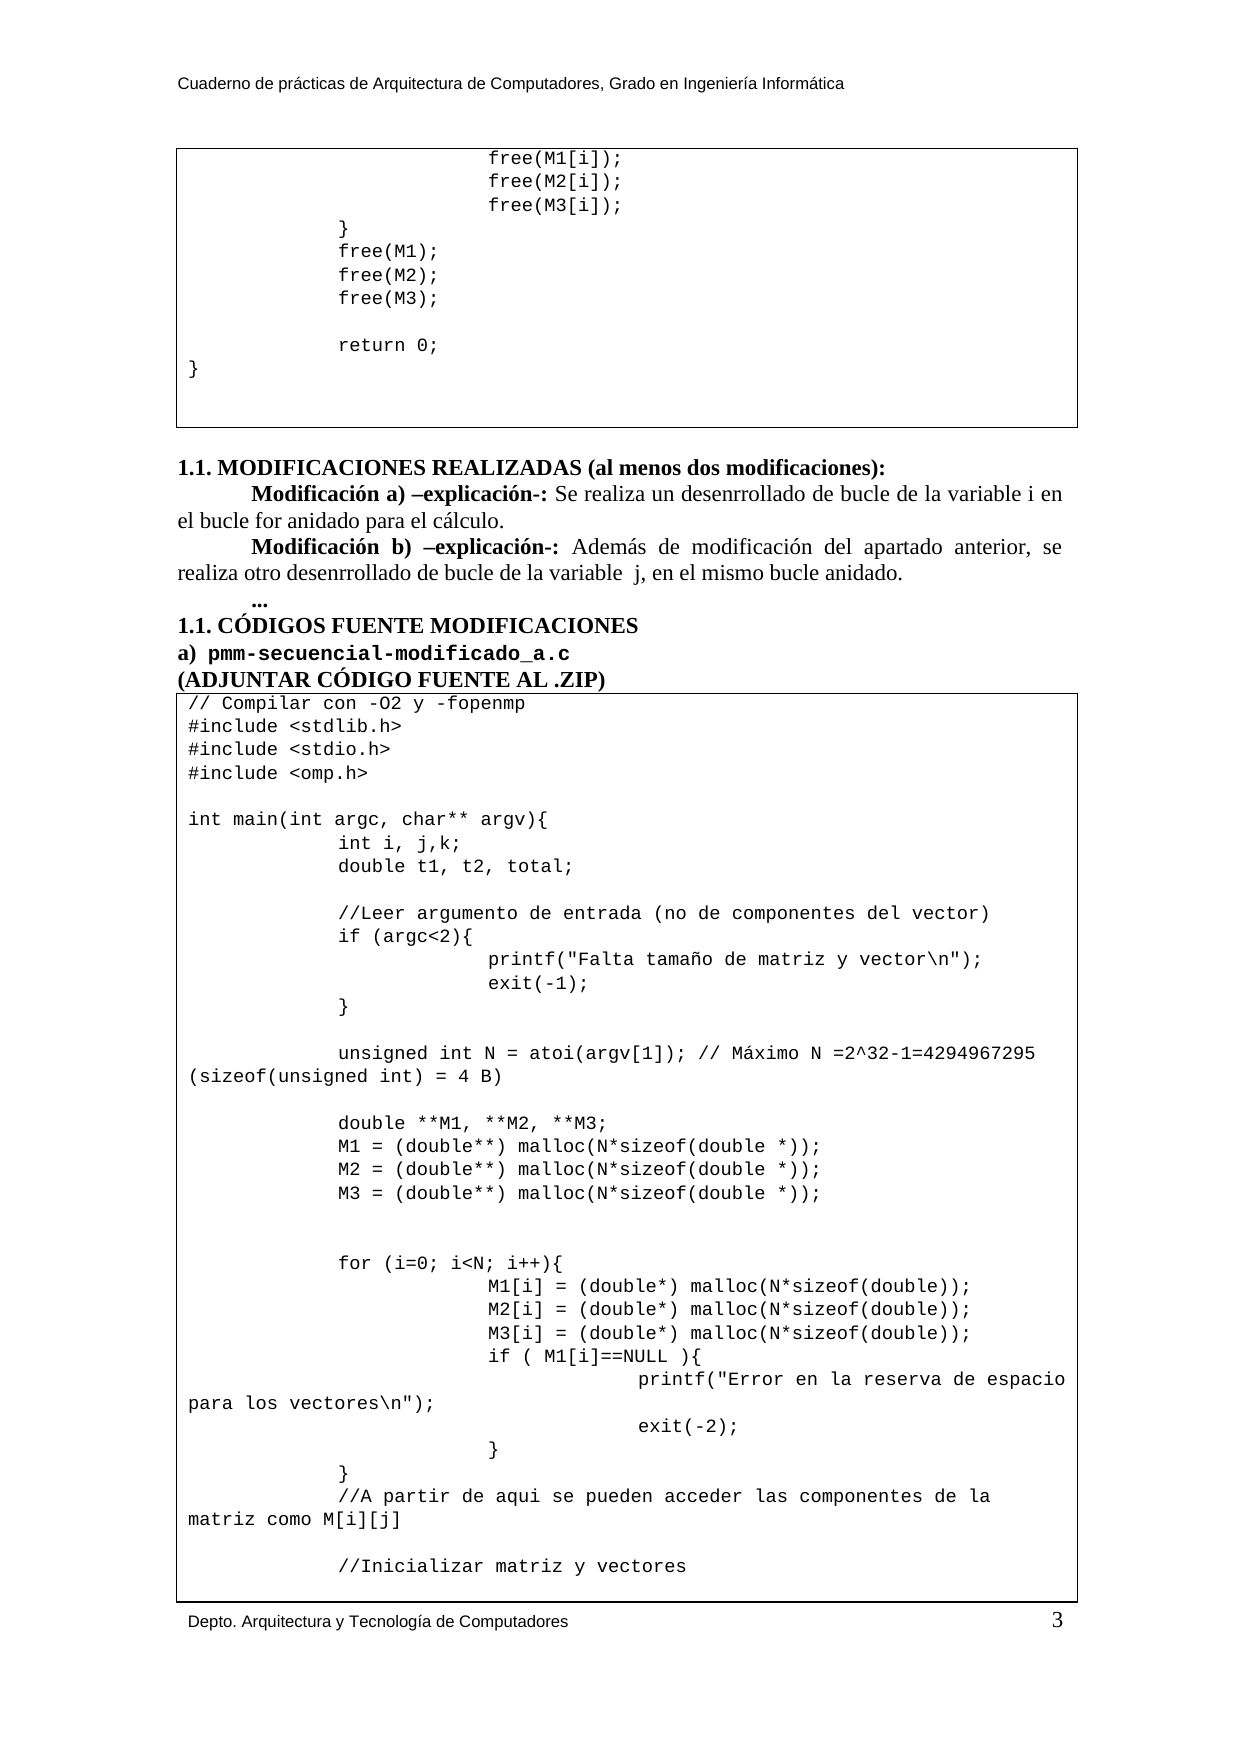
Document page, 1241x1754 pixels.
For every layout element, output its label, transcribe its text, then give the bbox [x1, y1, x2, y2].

text ... [177, 586, 1063, 612]
text 1.1. CÓDIGOS FUENTE MODIFICACIONES [177, 612, 1063, 638]
table_header free(M1[i]); free(M2[i]); free(M3[i]); } free(M1); free(M2); free(M3); return 0; } [177, 149, 1077, 427]
text Modificación b) –explicación-: Además de modificación del apartado anterior, se realiza otro desenrrollado de bucle de la variable j, en el mismo bucle anidado. [177, 533, 1063, 586]
text Modificación a) –explicación-: Se realiza un desenrrollado de bucle de la variable i en el bucle for anidado para el cálculo. [177, 480, 1063, 533]
text 1.1. MODIFICACIONES REALIZADAS (al menos dos modificaciones): [177, 454, 1063, 480]
text (ADJUNTAR CÓDIGO FUENTE AL .ZIP) [177, 666, 1063, 692]
table_header // Compilar con -O2 y -fopenmp #include <stdlib.h> #include <stdio.h> #include <omp.h> int main(int argc, char** argv){ int i, j,k; double t1, t2, total; //Leer argumento de entrada (no de componentes del vector) if (argc<2){ printf("Falta tamaño de matriz y vector\n"); exit(-1); } unsigned int N = atoi(argv[1]); // Máximo N =2^32-1=4294967295 (sizeof(unsigned int) = 4 B) double **M1, **M2, **M3; M1 = (double**) malloc(N*sizeof(double *)); M2 = (double**) malloc(N*sizeof(double *)); M3 = (double**) malloc(N*sizeof(double *)); for (i=0; i<N; i++){ M1[i] = (double*) malloc(N*sizeof(double)); M2[i] = (double*) malloc(N*sizeof(double)); M3[i] = (double*) malloc(N*sizeof(double)); if ( M1[i]==NULL ){ printf("Error en la reserva de espacio para los vectores\n"); exit(-2); } } //A partir de aqui se pueden acceder las componentes de la matriz como M[i][j] //Inicializar matriz y vectores [177, 694, 1077, 1601]
text a) pmm-secuencial-modificado_a.c [177, 638, 1063, 666]
